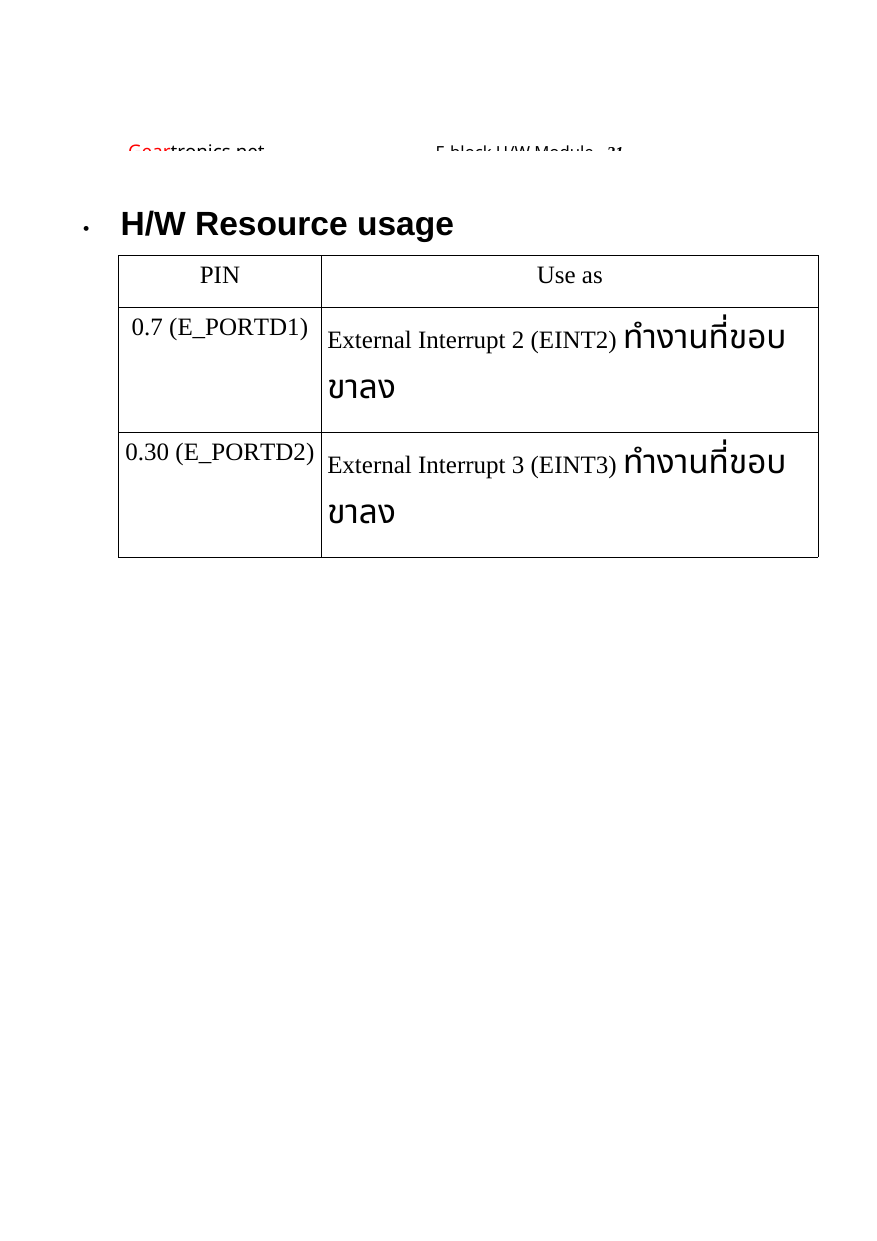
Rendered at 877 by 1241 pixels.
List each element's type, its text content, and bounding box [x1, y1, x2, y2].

table_header Use as [322, 256, 818, 307]
table_cell External Interrupt 3 (EINT3) ทำงานที่ขอบขาลง [322, 433, 818, 557]
table_cell 0.7 (E_PORTD1) [119, 308, 321, 432]
table_cell 0.30 (E_PORTD2) [119, 433, 321, 557]
subtitle H/W Resource usage [83, 205, 818, 243]
table_cell External Interrupt 2 (EINT2) ทำงานที่ขอบขาลง [322, 308, 818, 432]
table_header PIN [119, 256, 321, 307]
